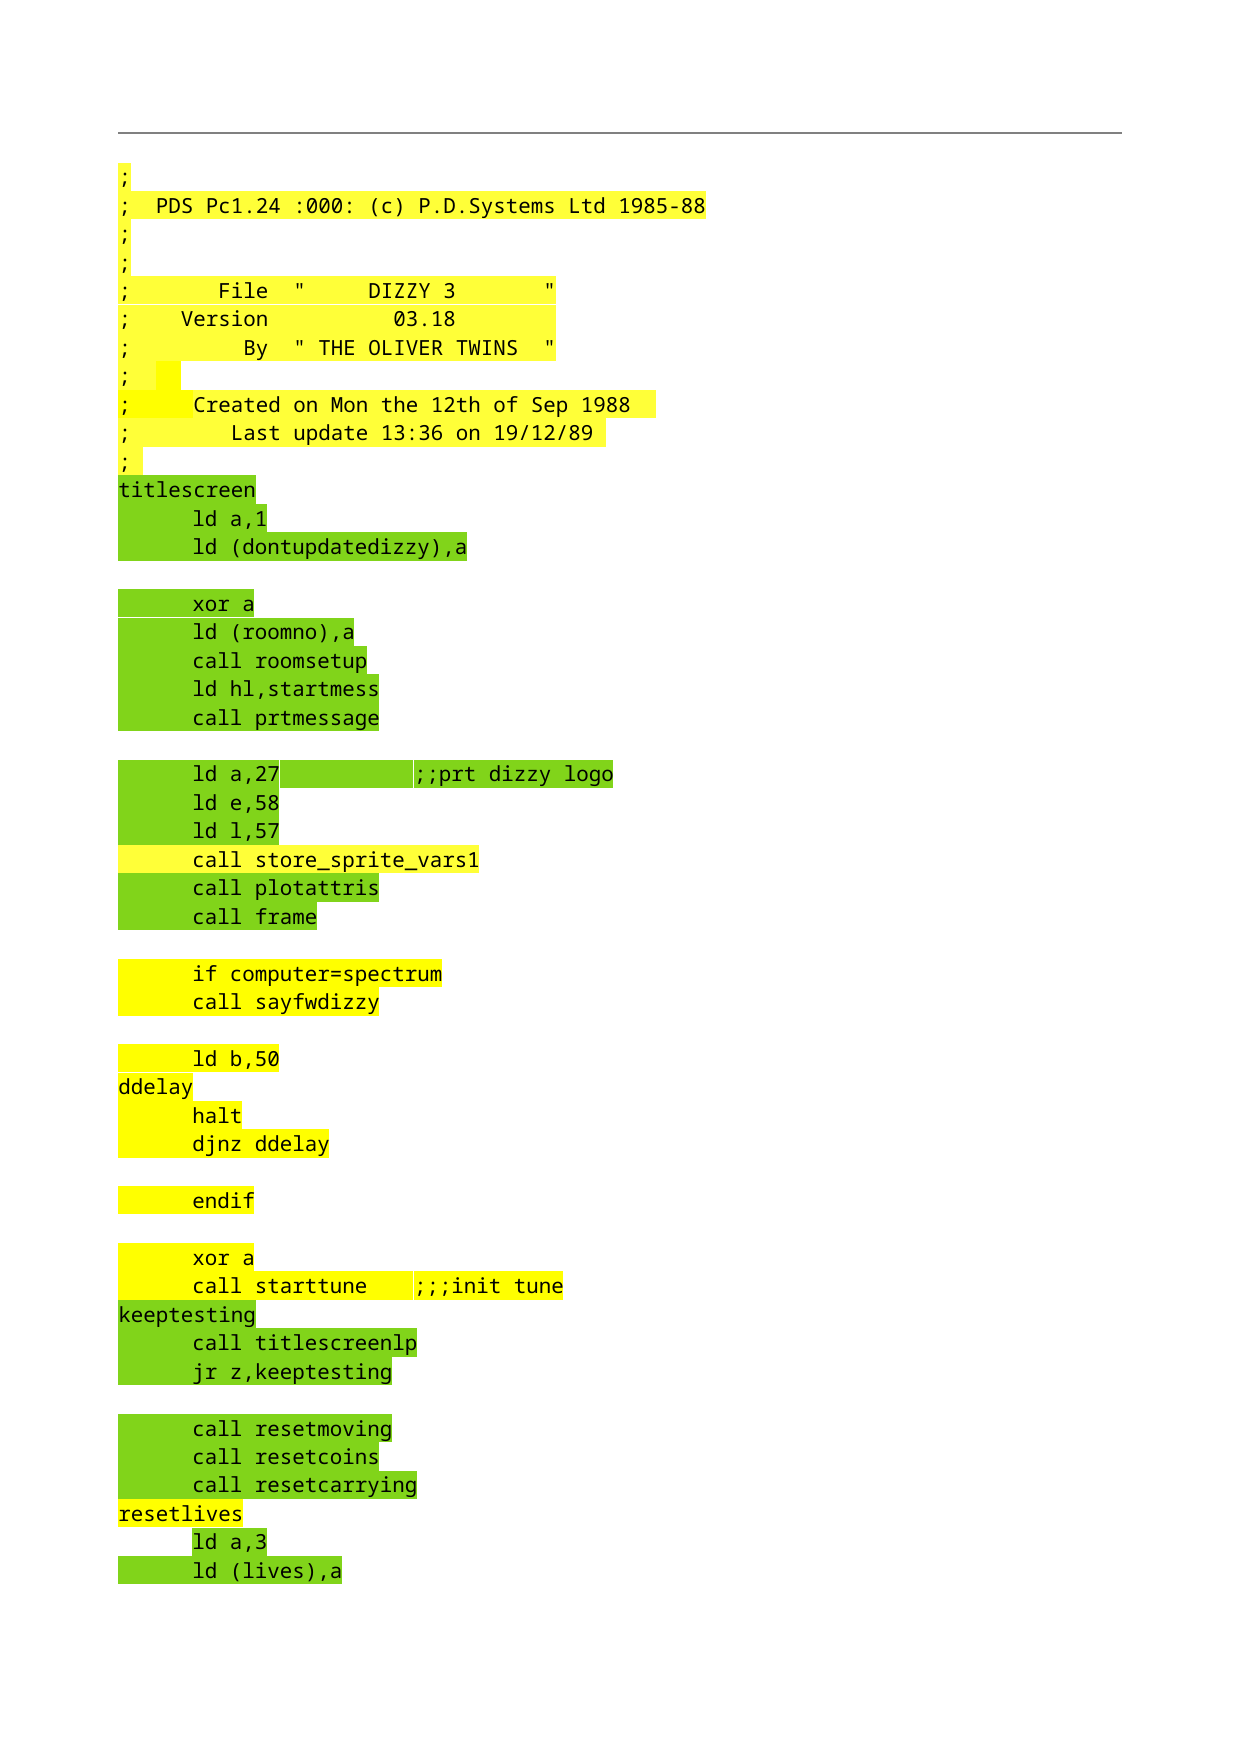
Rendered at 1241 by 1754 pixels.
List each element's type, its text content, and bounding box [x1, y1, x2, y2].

text ; [118, 248, 1122, 276]
text ld (lives),a [118, 1556, 1122, 1584]
text ; [118, 447, 1122, 475]
text ; [118, 219, 1122, 248]
text ld a,27 ;;prt dizzy logo [118, 759, 1122, 788]
text ; [118, 162, 1122, 191]
text ; File " DIZZY 3 " [118, 276, 1122, 304]
text ld (roomno),a [118, 617, 1122, 646]
text ld a,1 [118, 504, 1122, 532]
text endif [118, 1186, 1122, 1214]
text call plotattris [118, 873, 1122, 902]
text call sayfwdizzy [118, 987, 1122, 1016]
text ; Version 03.18 [118, 304, 1122, 333]
text call frame [118, 902, 1122, 930]
text ; [118, 361, 1122, 390]
text ; PDS Pc1.24 :000: (c) P.D.Systems Ltd 1985-88 [118, 191, 1122, 219]
text ld e,58 [118, 788, 1122, 816]
text ld l,57 [118, 816, 1122, 845]
text ; Created on Mon the 12th of Sep 1988 [118, 390, 1122, 418]
text ld (dontupdatedizzy),a [118, 532, 1122, 561]
text titlescreen [118, 475, 1122, 504]
text call resetmoving [118, 1414, 1122, 1442]
text call resetcarrying [118, 1471, 1122, 1499]
text ddelay [118, 1072, 1122, 1101]
text call roomsetup [118, 646, 1122, 674]
text xor a [118, 589, 1122, 617]
text xor a [118, 1243, 1122, 1271]
text call starttune ;;;init tune [118, 1271, 1122, 1300]
text call resetcoins [118, 1442, 1122, 1471]
text ld a,3 [118, 1527, 1122, 1556]
text call prtmessage [118, 703, 1122, 731]
text jr z,keeptesting [118, 1357, 1122, 1385]
text if computer=spectrum [118, 959, 1122, 987]
text ; By " THE OLIVER TWINS " [118, 333, 1122, 361]
text keeptesting [118, 1300, 1122, 1328]
text ; Last update 13:36 on 19/12/89 [118, 418, 1122, 447]
text resetlives [118, 1499, 1122, 1527]
text ld hl,startmess [118, 674, 1122, 703]
text halt [118, 1101, 1122, 1129]
text djnz ddelay [118, 1129, 1122, 1158]
text call titlescreenlp [118, 1328, 1122, 1357]
text call store_sprite_vars1 [118, 845, 1122, 873]
text ld b,50 [118, 1044, 1122, 1072]
